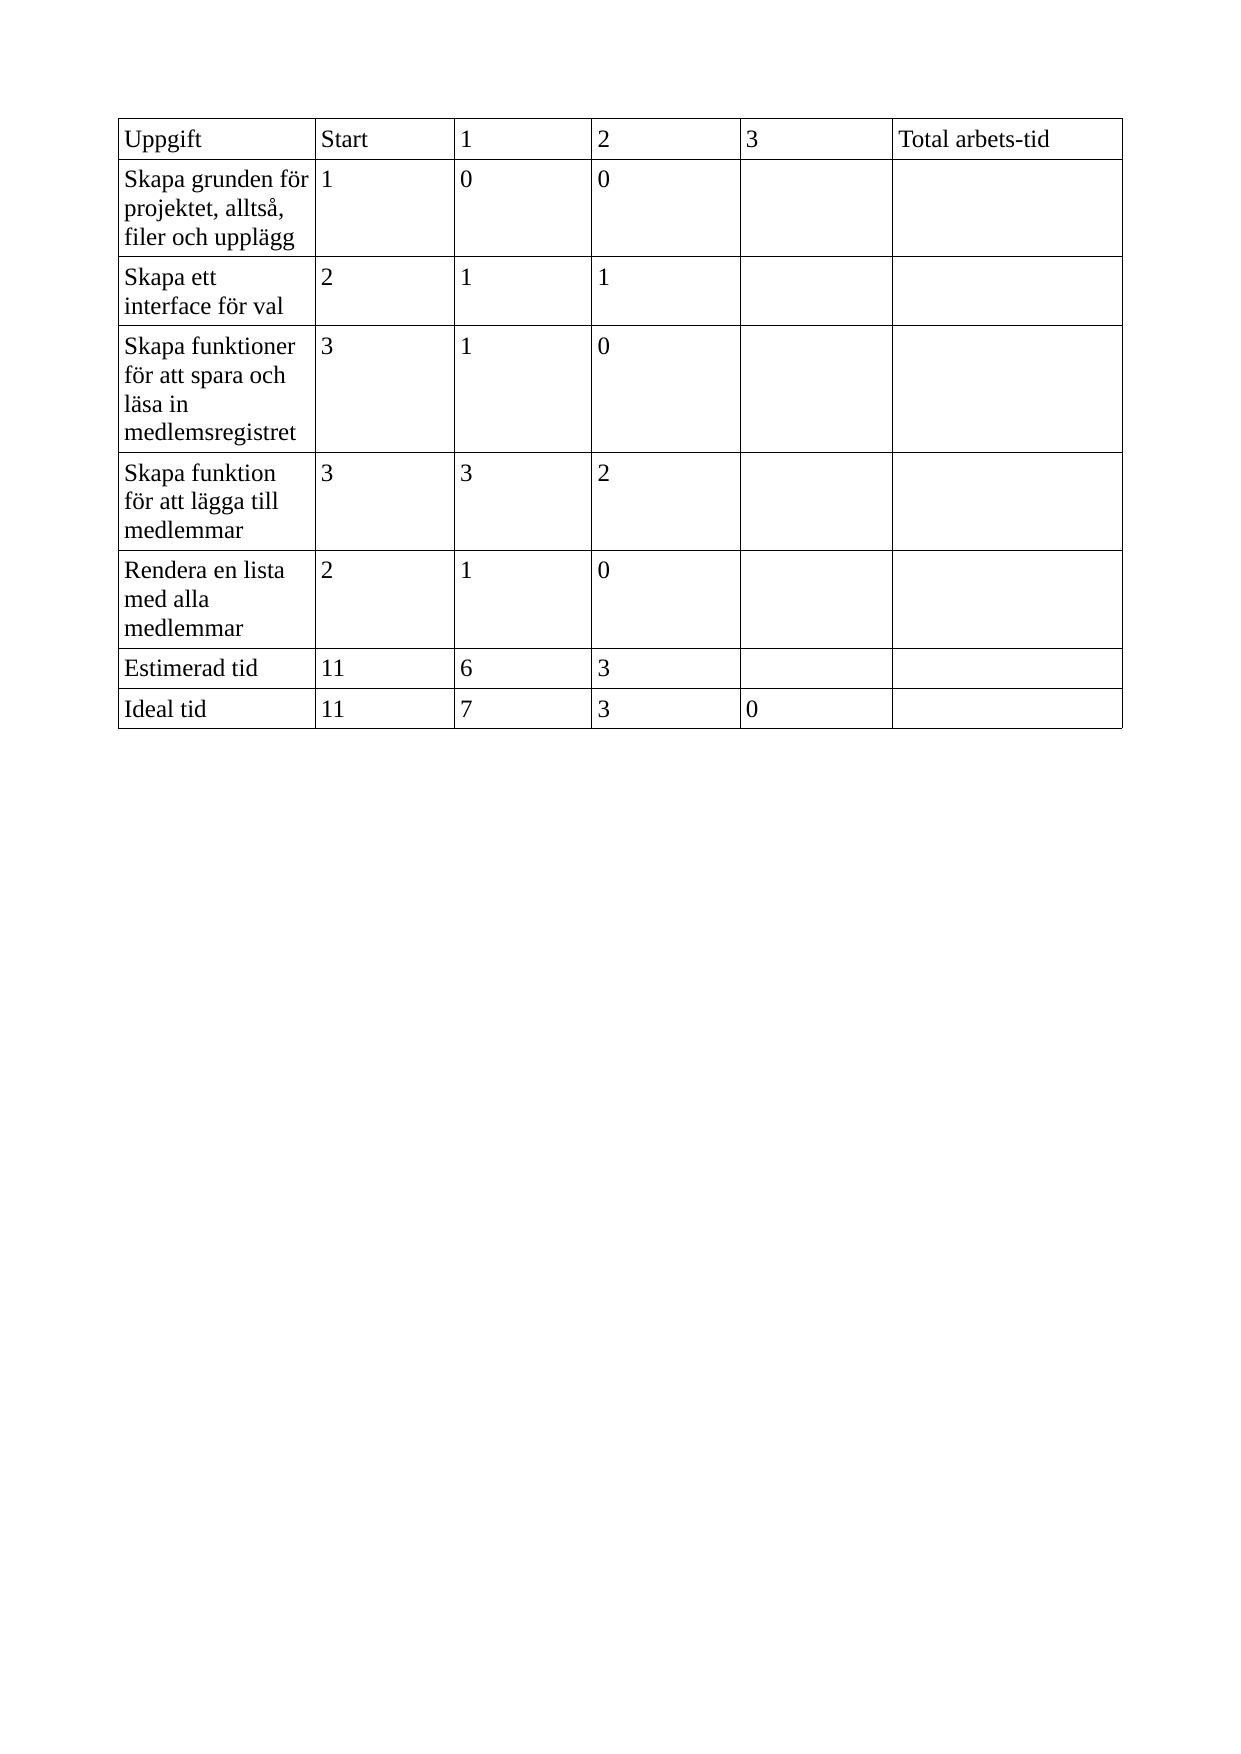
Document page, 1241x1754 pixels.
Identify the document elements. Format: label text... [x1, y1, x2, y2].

table_cell Rendera en lista med alla medlemmar [119, 551, 315, 647]
table_cell Ideal tid [119, 689, 315, 728]
table_cell 3 [316, 326, 454, 452]
table_cell 2 [592, 453, 740, 550]
table_cell [741, 551, 892, 647]
table_cell [893, 649, 1122, 688]
table_cell 6 [455, 649, 591, 688]
table_header 2 [592, 119, 740, 158]
table_cell 1 [316, 160, 454, 256]
table_cell 1 [455, 326, 591, 452]
table_cell [893, 551, 1122, 647]
table_cell [741, 160, 892, 256]
table_header Start [316, 119, 454, 158]
table_cell 1 [592, 257, 740, 325]
table_cell Skapa ett interface för val [119, 257, 315, 325]
table_header 1 [455, 119, 591, 158]
table_cell 3 [316, 453, 454, 550]
table_header 3 [741, 119, 892, 158]
table_cell 3 [455, 453, 591, 550]
table_header Total arbets-tid [893, 119, 1122, 158]
table_cell 0 [592, 326, 740, 452]
table_cell Skapa grunden för projektet, alltså, filer och upplägg [119, 160, 315, 256]
table_cell 2 [316, 551, 454, 647]
table_cell Skapa funktion för att lägga till medlemmar [119, 453, 315, 550]
table_cell [741, 326, 892, 452]
table_cell 0 [592, 160, 740, 256]
table_cell 1 [455, 257, 591, 325]
table_cell 0 [592, 551, 740, 647]
table_cell [741, 257, 892, 325]
table_cell 11 [316, 689, 454, 728]
table_cell 11 [316, 649, 454, 688]
table_cell 0 [741, 689, 892, 728]
table_cell [893, 257, 1122, 325]
table_cell 1 [455, 551, 591, 647]
table_header Uppgift [119, 119, 315, 158]
table_cell 2 [316, 257, 454, 325]
table_cell 3 [592, 689, 740, 728]
table_cell 7 [455, 689, 591, 728]
table_cell Estimerad tid [119, 649, 315, 688]
table_cell 0 [455, 160, 591, 256]
table_cell [741, 453, 892, 550]
table_cell [893, 453, 1122, 550]
table_cell Skapa funktioner för att spara och läsa in medlemsregistret [119, 326, 315, 452]
table_cell [893, 326, 1122, 452]
table_cell [893, 160, 1122, 256]
table_cell [741, 649, 892, 688]
table_cell 3 [592, 649, 740, 688]
table_cell [893, 689, 1122, 728]
